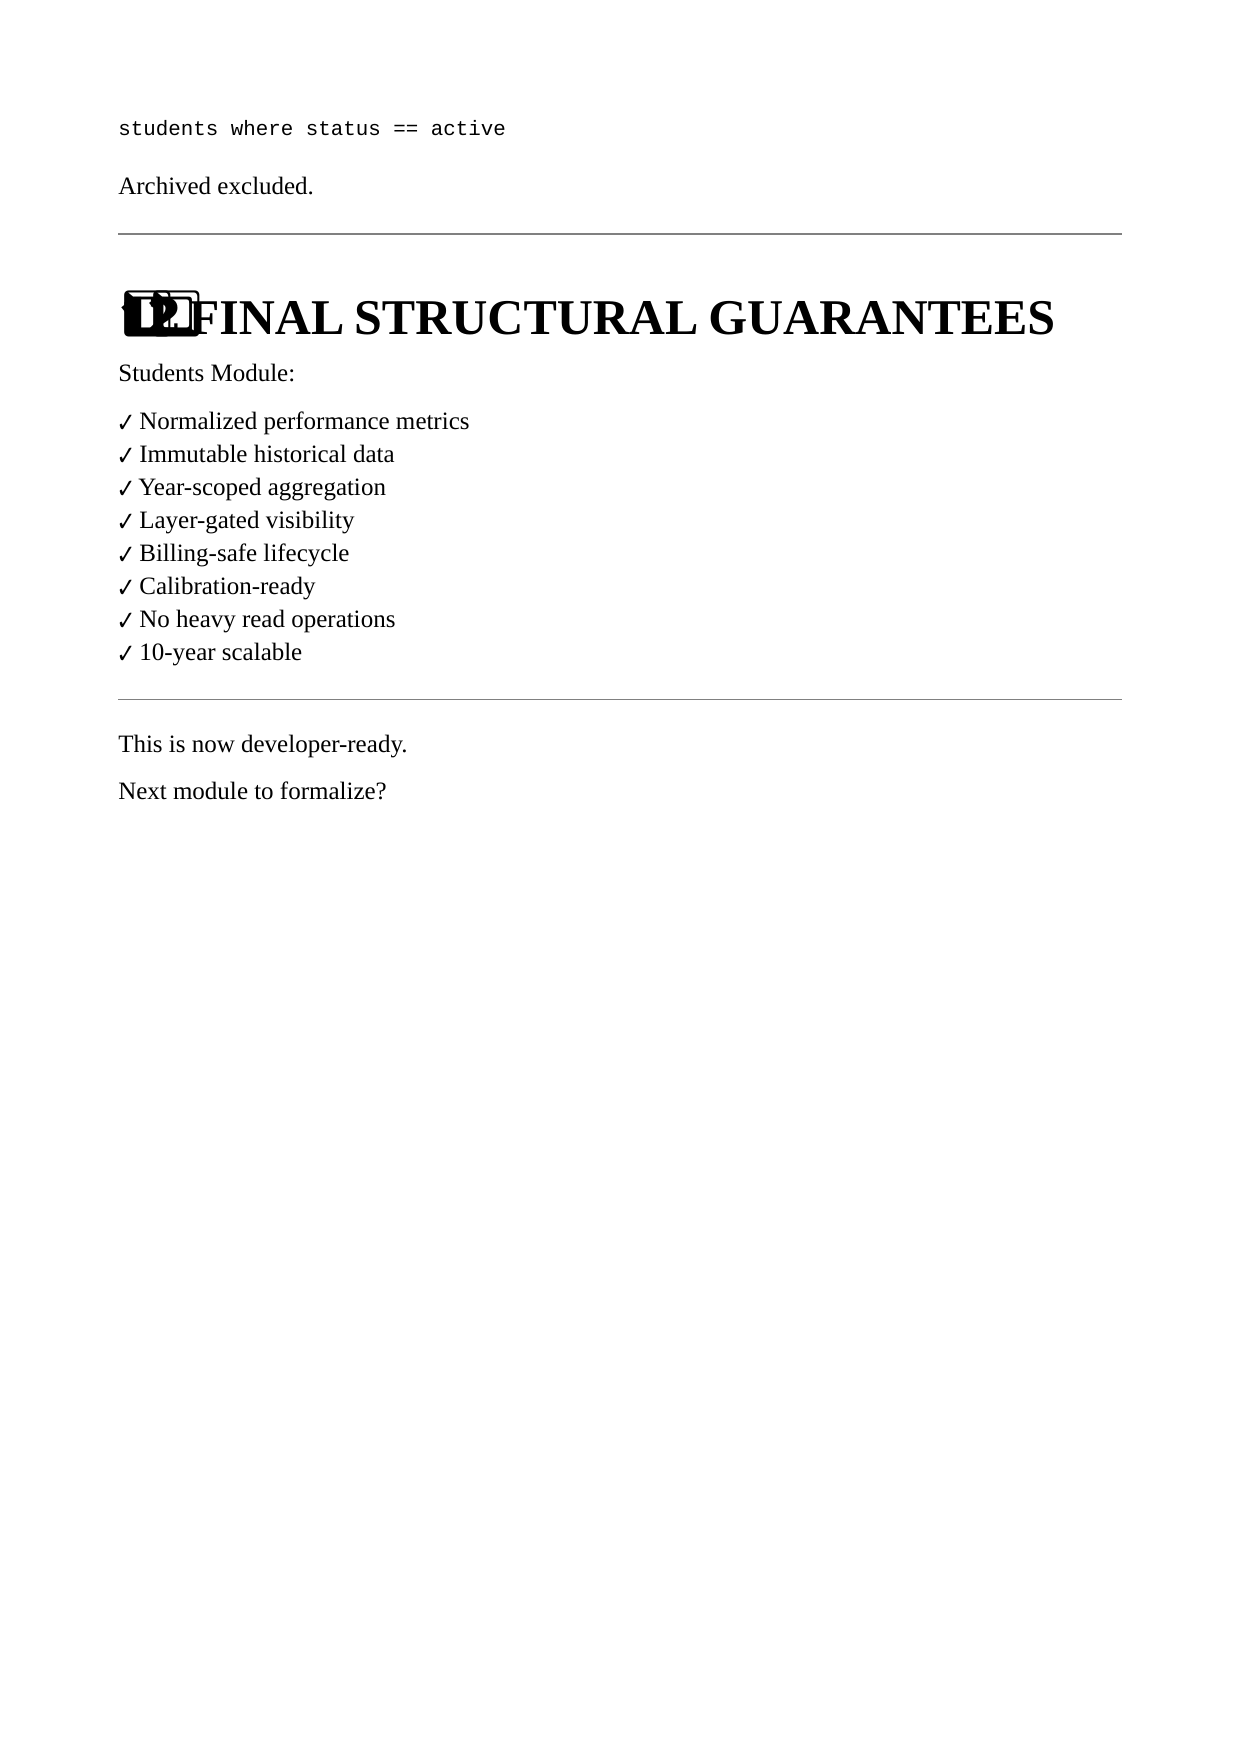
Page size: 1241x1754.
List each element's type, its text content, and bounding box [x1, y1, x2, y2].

text Archived excluded. [118, 171, 1122, 200]
text This is now developer-ready. [118, 729, 1122, 757]
text Next module to formalize? [118, 776, 1122, 805]
text Students Module: [118, 358, 1122, 387]
text ✔ Normalized performance metrics ✔ Immutable historical data ✔ Year-scoped aggregation ✔ Layer-gated visibility ✔ Billing-safe lifecycle ✔ Calibration-ready ✔ No heavy read operations ✔ 10-year scalable [118, 406, 1122, 666]
subtitle 1️⃣2️⃣ FINAL STRUCTURAL GUARANTEES [118, 288, 1122, 346]
text students where status == active [118, 118, 1122, 142]
